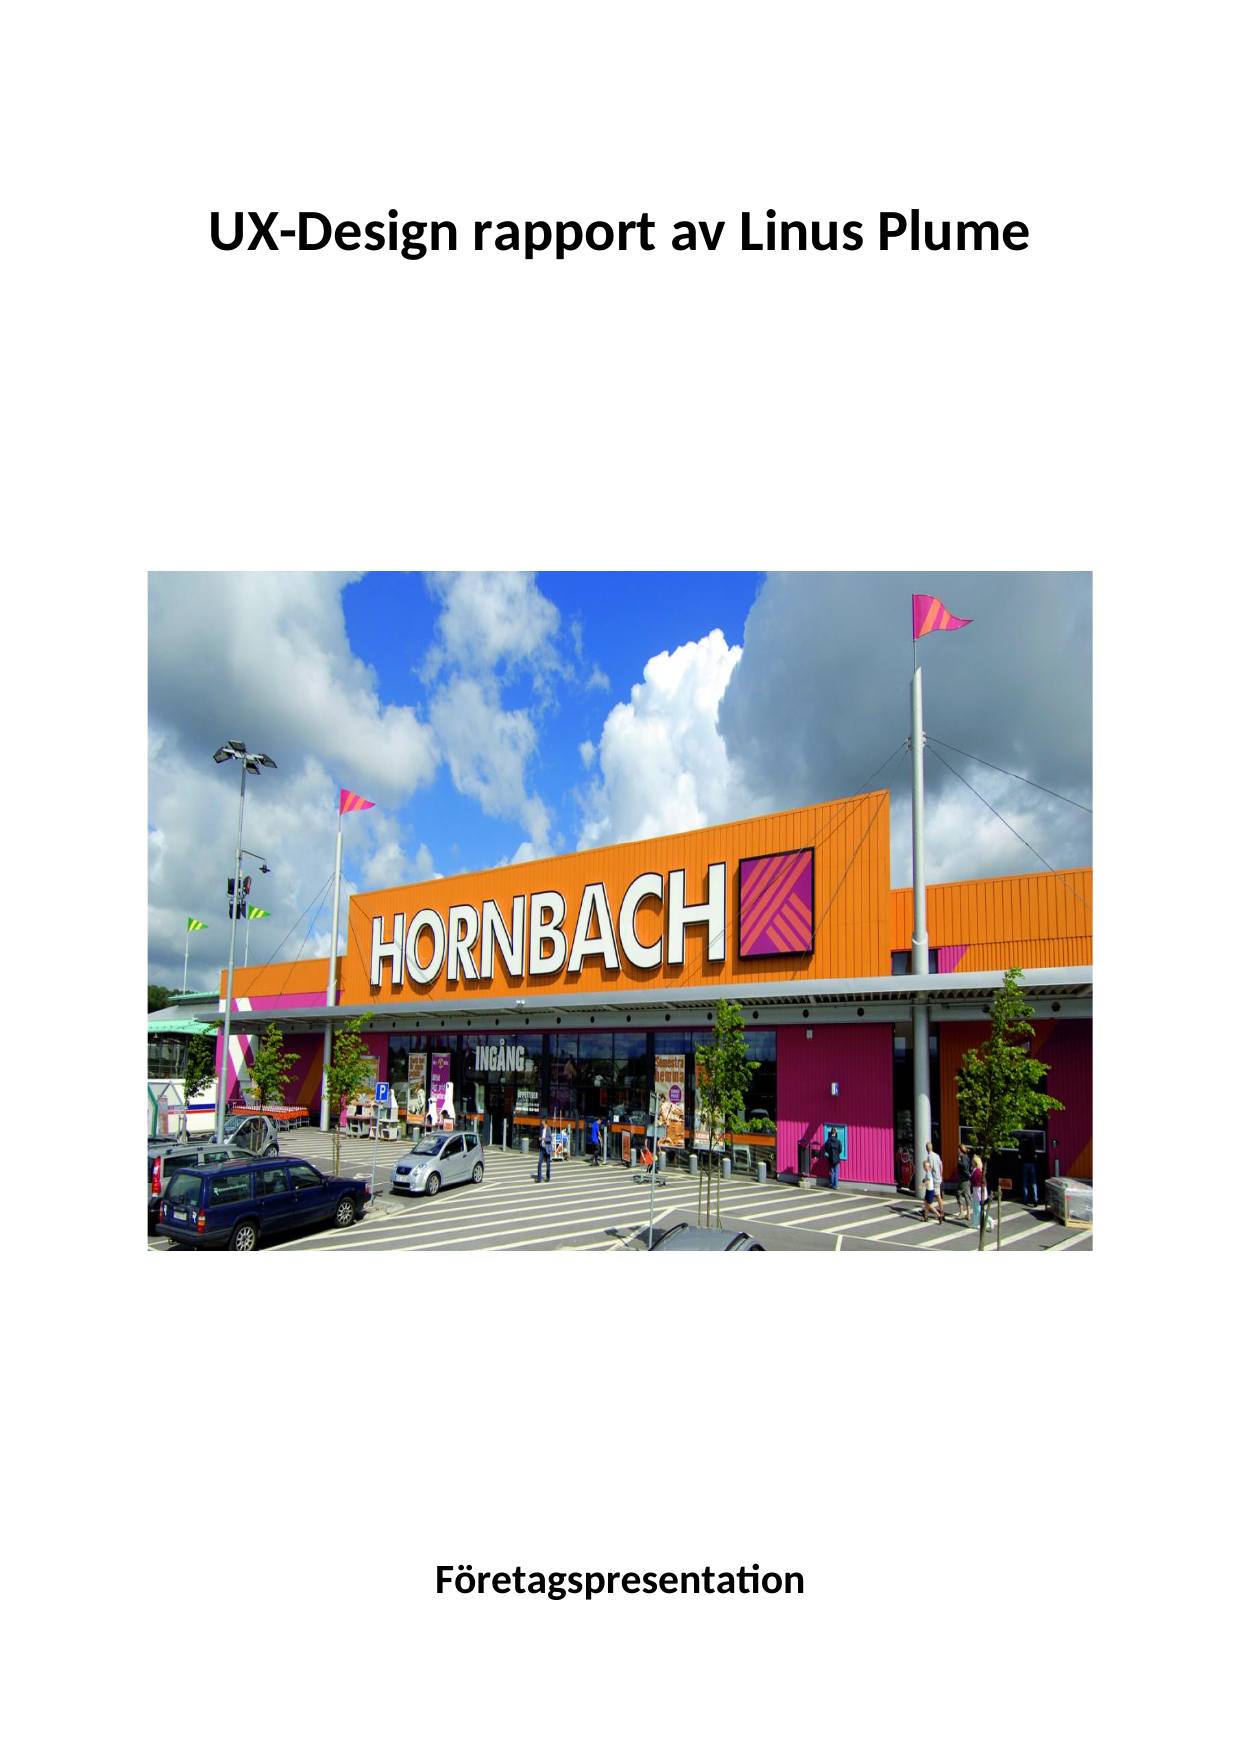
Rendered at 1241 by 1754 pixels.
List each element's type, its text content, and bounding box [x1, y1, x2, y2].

text Företagspresentation [148, 1553, 1093, 1604]
text UX-Design rapport av Linus Plume [148, 194, 1093, 265]
